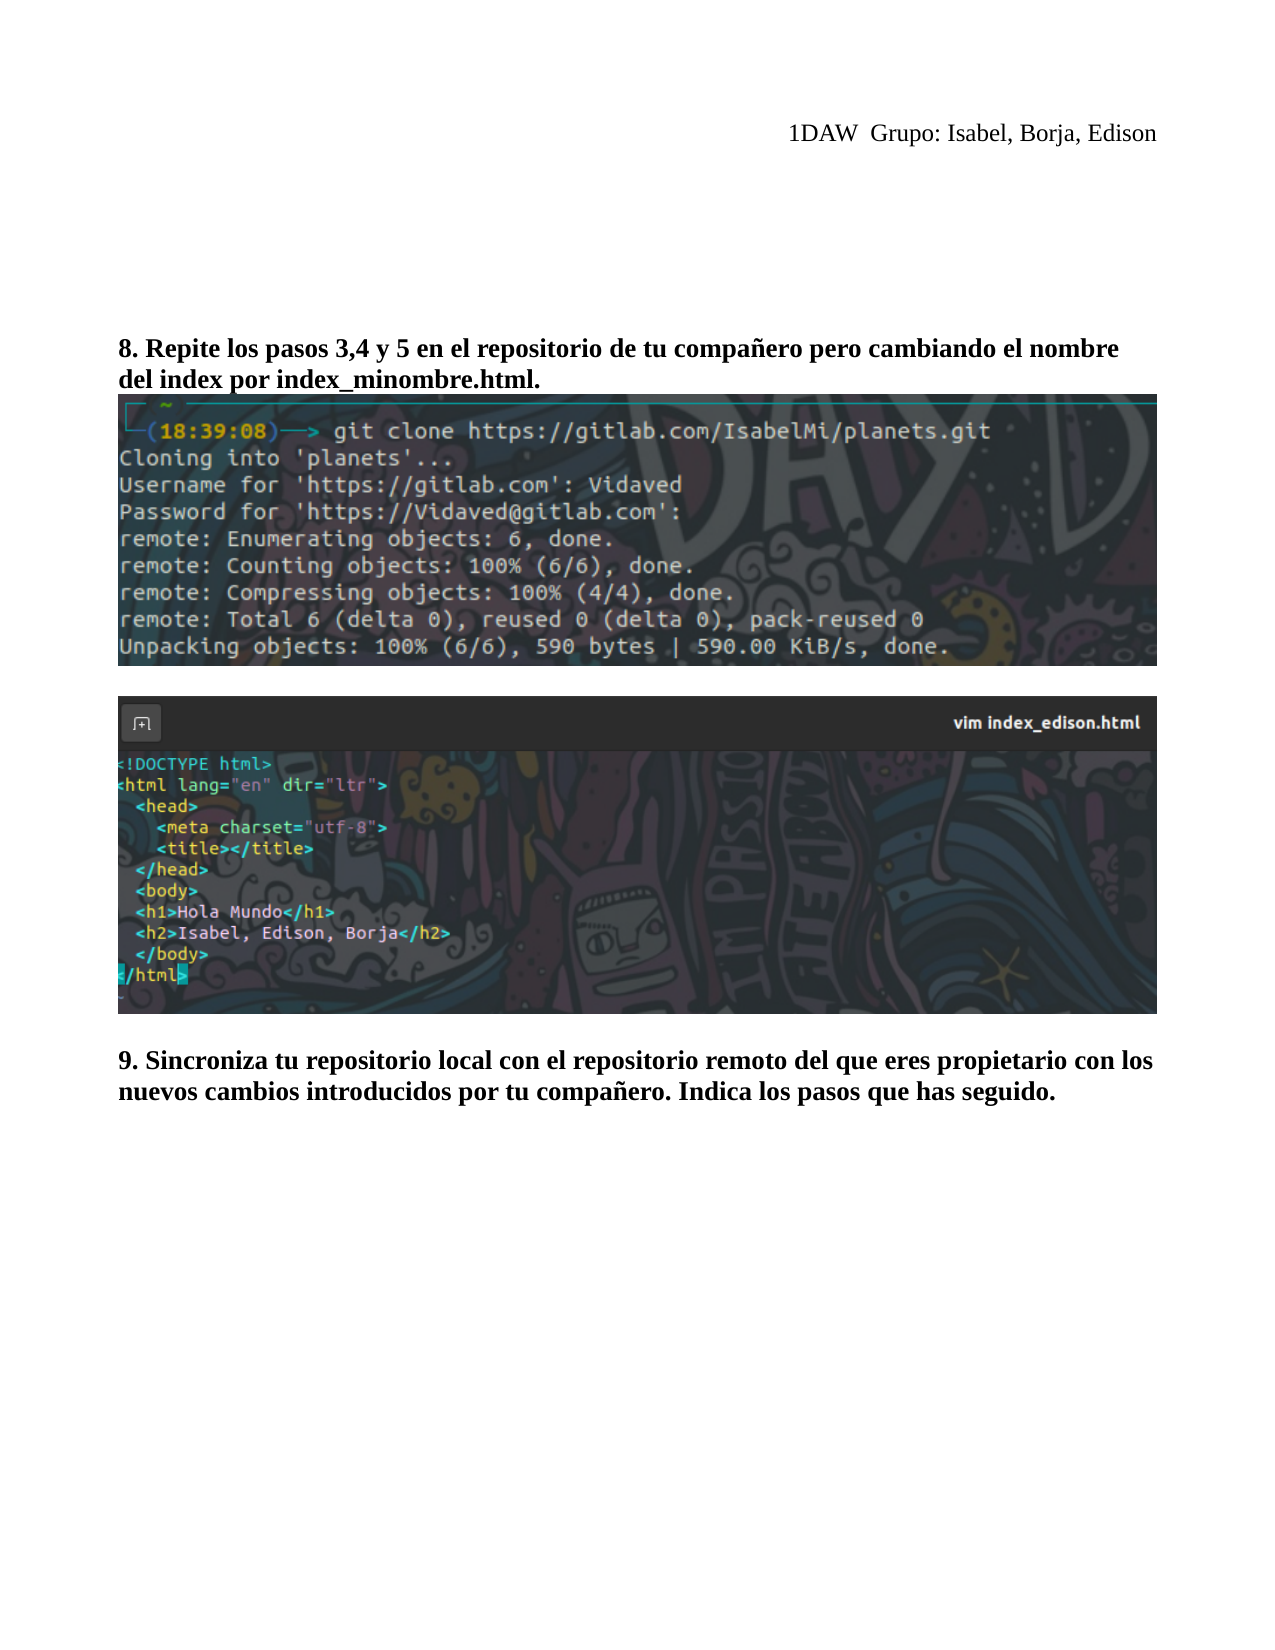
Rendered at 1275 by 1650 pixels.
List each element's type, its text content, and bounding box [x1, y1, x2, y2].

text 8. Repite los pasos 3,4 y 5 en el repositorio de tu compañero pero cambiando el nombre del index por index_minombre.html. [118, 332, 1157, 394]
picture [118, 394, 1157, 666]
text 9. Sincroniza tu repositorio local con el repositorio remoto del que eres propietario con los nuevos cambios introducidos por tu compañero. Indica los pasos que has seguido. [118, 1044, 1157, 1107]
picture [118, 696, 1157, 1014]
